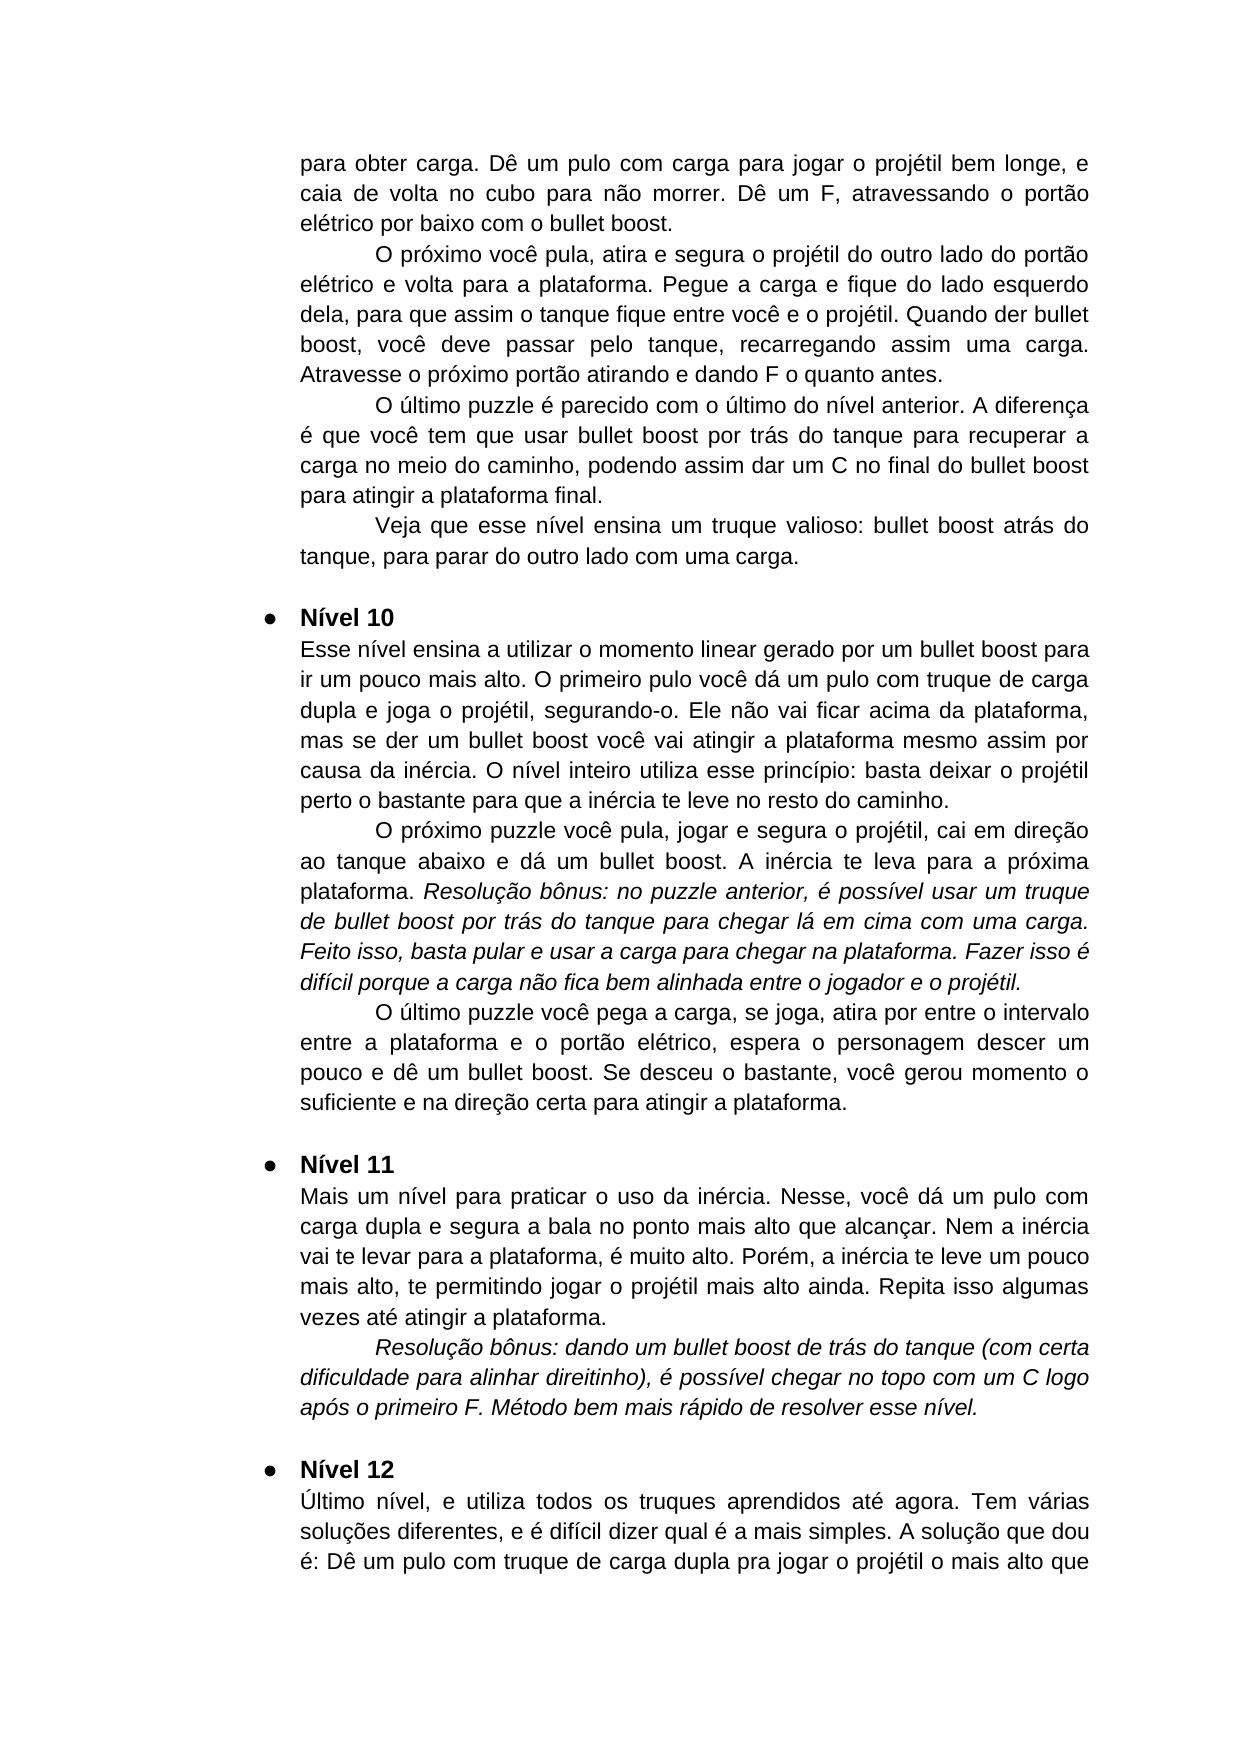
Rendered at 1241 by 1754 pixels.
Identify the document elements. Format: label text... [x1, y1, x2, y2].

text Último nível, e utiliza todos os truques aprendidos até agora. Tem várias soluções diferentes, e é difícil dizer qual é a mais simples. A solução que dou é: Dê um pulo com truque de carga dupla pra jogar o projétil o mais alto que [300, 1488, 1090, 1574]
text para obter carga. Dê um pulo com carga para jogar o projétil bem longe, e caia de volta no cubo para não morrer. Dê um F, atravessando o portão elétrico por baixo com o bullet boost. [300, 150, 1090, 237]
text Esse nível ensina a utilizar o momento linear gerado por um bullet boost para ir um pouco mais alto. O primeiro pulo você dá um pulo com truque de carga dupla e joga o projétil, segurando-o. Ele não vai ficar acima da plataforma, mas se der um bullet boost você vai atingir a plataforma mesmo assim por causa da inércia. O nível inteiro utiliza esse princípio: basta deixar o projétil perto o bastante para que a inércia te leve no resto do caminho. [300, 636, 1090, 813]
list Nível 12 [262, 1454, 1090, 1483]
list Nível 11 [262, 1150, 1090, 1178]
text O próximo puzzle você pula, jogar e segura o projétil, cai em direção ao tanque abaixo e dá um bullet boost. A inércia te leva para a próxima plataforma. Resolução bônus: no puzzle anterior, é possível usar um truque de bullet boost por trás do tanque para chegar lá em cima com uma carga. Feito isso, basta pular e usar a carga para chegar na plataforma. Fazer isso é difícil porque a carga não fica bem alinhada entre o jogador e o projétil. [300, 817, 1090, 995]
text O último puzzle você pega a carga, se joga, atira por entre o intervalo entre a plataforma e o portão elétrico, espera o personagem descer um pouco e dê um bullet boost. Se desceu o bastante, você gerou momento o suficiente e na direção certa para atingir a plataforma. [300, 999, 1090, 1116]
text O próximo você pula, atira e segura o projétil do outro lado do portão elétrico e volta para a plataforma. Pegue a carga e fique do lado esquerdo dela, para que assim o tanque fique entre você e o projétil. Quando der bullet boost, você deve passar pelo tanque, recarregando assim uma carga. Atravesse o próximo portão atirando e dando F o quanto antes. [300, 241, 1090, 388]
text O último puzzle é parecido com o último do nível anterior. A diferença é que você tem que usar bullet boost por trás do tanque para recuperar a carga no meio do caminho, podendo assim dar um C no final do bullet boost para atingir a plataforma final. [300, 392, 1090, 509]
text Mais um nível para praticar o uso da inércia. Nesse, você dá um pulo com carga dupla e segura a bala no ponto mais alto que alcançar. Nem a inércia vai te levar para a plataforma, é muito alto. Porém, a inércia te leve um pouco mais alto, te permitindo jogar o projétil mais alto ainda. Repita isso algumas vezes até atingir a plataforma. [300, 1183, 1090, 1330]
text Veja que esse nível ensina um truque valioso: bullet boost atrás do tanque, para parar do outro lado com uma carga. [300, 512, 1090, 569]
text Resolução bônus: dando um bullet boost de trás do tanque (com certa dificuldade para alinhar direitinho), é possível chegar no topo com um C logo após o primeiro F. Método bem mais rápido de resolver esse nível. [300, 1334, 1090, 1421]
list Nível 10 [262, 603, 1090, 632]
